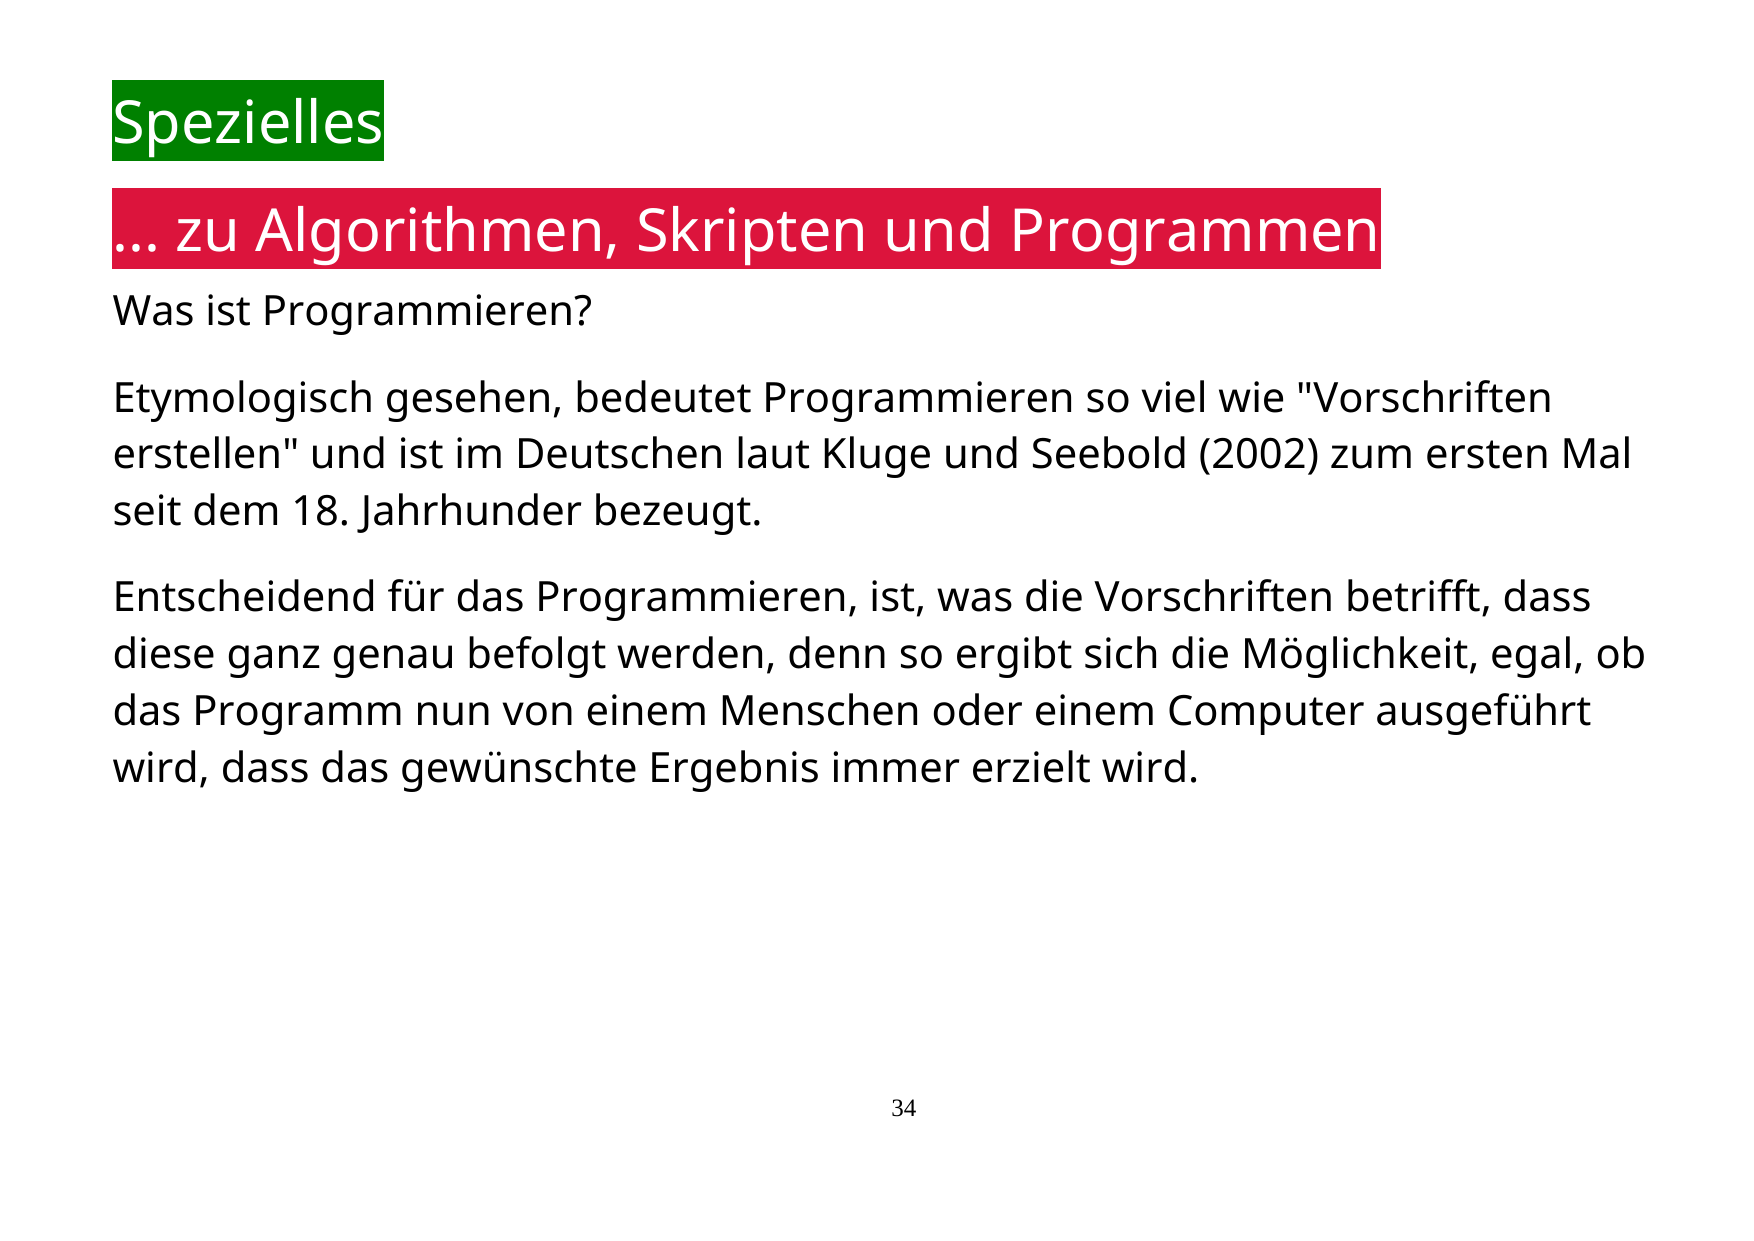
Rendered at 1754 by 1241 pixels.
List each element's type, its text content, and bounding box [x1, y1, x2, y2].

text Etymologisch gesehen, bedeutet Programmieren so viel wie "Vorschriften erstellen" und ist im Deutschen laut Kluge und Seebold (2002) zum ersten Mal seit dem 18. Jahrhunder bezeugt. [112, 367, 1695, 538]
text Entscheidend für das Programmieren, ist, was die Vorschriften betrifft, dass diese ganz genau befolgt werden, denn so ergibt sich die Möglichkeit, egal, ob das Programm nun von einem Menschen oder einem Computer ausgeführt wird, dass das gewünschte Ergebnis immer erzielt wird. [112, 567, 1695, 794]
subtitle Spezielles [112, 80, 1695, 161]
text Was ist Programmieren? [112, 281, 1695, 338]
subtitle ... zu Algorithmen, Skripten und Programmen [112, 188, 1695, 269]
